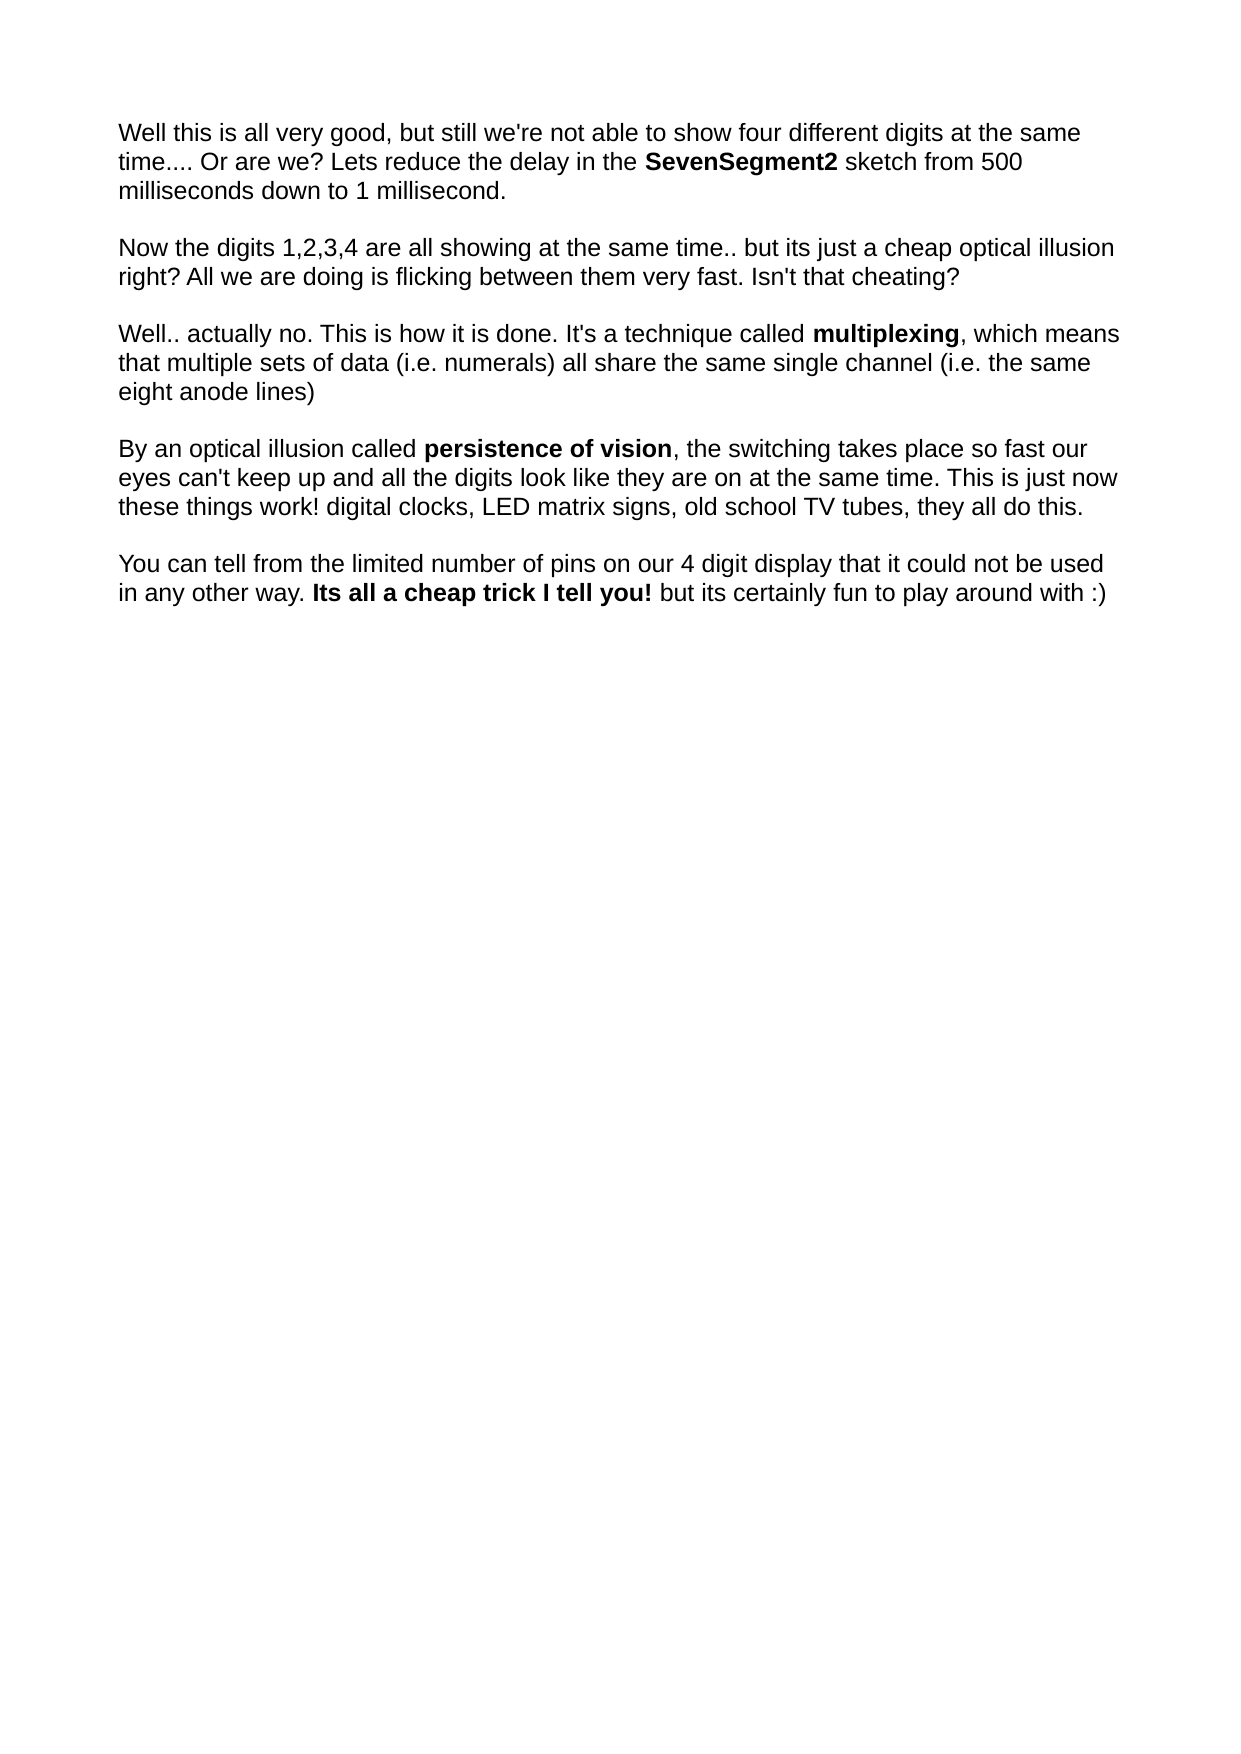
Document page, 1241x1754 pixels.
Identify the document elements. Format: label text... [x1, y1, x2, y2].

text Now the digits 1,2,3,4 are all showing at the same time.. but its just a cheap optical illusion right? All we are doing is flicking between them very fast. Isn't that cheating? [118, 233, 1122, 291]
text You can tell from the limited number of pins on our 4 digit display that it could not be used in any other way. Its all a cheap trick I tell you! but its certainly fun to play around with :) [118, 549, 1122, 607]
text Well.. actually no. This is how it is done. It's a technique called multiplexing, which means that multiple sets of data (i.e. numerals) all share the same single channel (i.e. the same eight anode lines) [118, 319, 1122, 406]
text By an optical illusion called persistence of vision, the switching takes place so fast our eyes can't keep up and all the digits look like they are on at the same time. This is just now these things work! digital clocks, LED matrix signs, old school TV tubes, they all do this. [118, 434, 1122, 521]
text Well this is all very good, but still we're not able to show four different digits at the same time.... Or are we? Lets reduce the delay in the SevenSegment2 sketch from 500 milliseconds down to 1 millisecond. [118, 118, 1122, 204]
